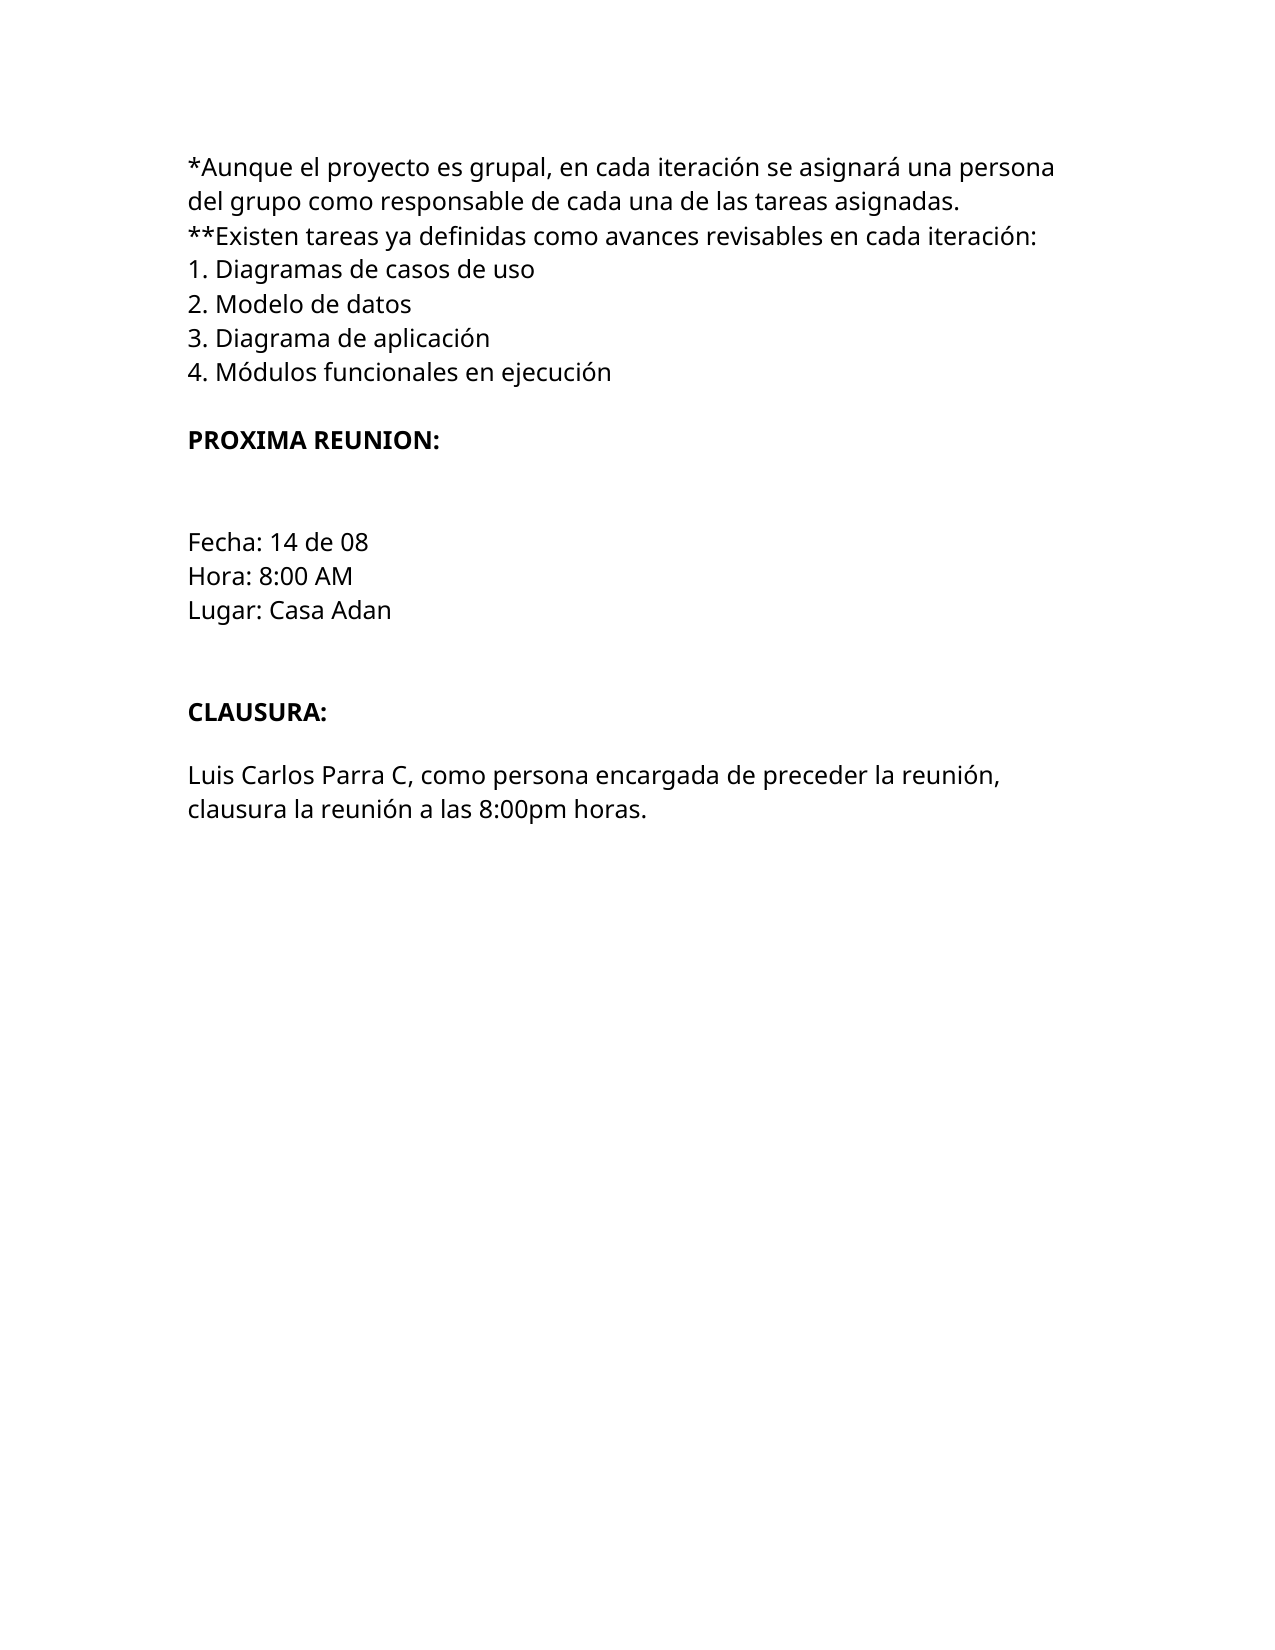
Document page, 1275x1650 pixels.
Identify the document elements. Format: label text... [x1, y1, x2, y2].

text Luis Carlos Parra C, como persona encargada de preceder la reunión, clausura la reunión a las 8:00pm horas. [187, 758, 1087, 826]
text 2. Modelo de datos [187, 286, 1087, 320]
text *Aunque el proyecto es grupal, en cada iteración se asignará una persona del grupo como responsable de cada una de las tareas asignadas. [187, 150, 1087, 218]
text CLAUSURA: [187, 695, 1087, 729]
text **Existen tareas ya definidas como avances revisables en cada iteración: [187, 218, 1087, 252]
text 1. Diagramas de casos de uso [187, 252, 1087, 286]
text Lugar: Casa Adan [187, 593, 1087, 627]
text PROXIMA REUNION: [187, 422, 1087, 457]
text Hora: 8:00 AM [187, 559, 1087, 593]
text Fecha: 14 de 08 [187, 525, 1087, 559]
text 4. Módulos funcionales en ejecución [187, 354, 1087, 388]
text 3. Diagrama de aplicación [187, 320, 1087, 354]
